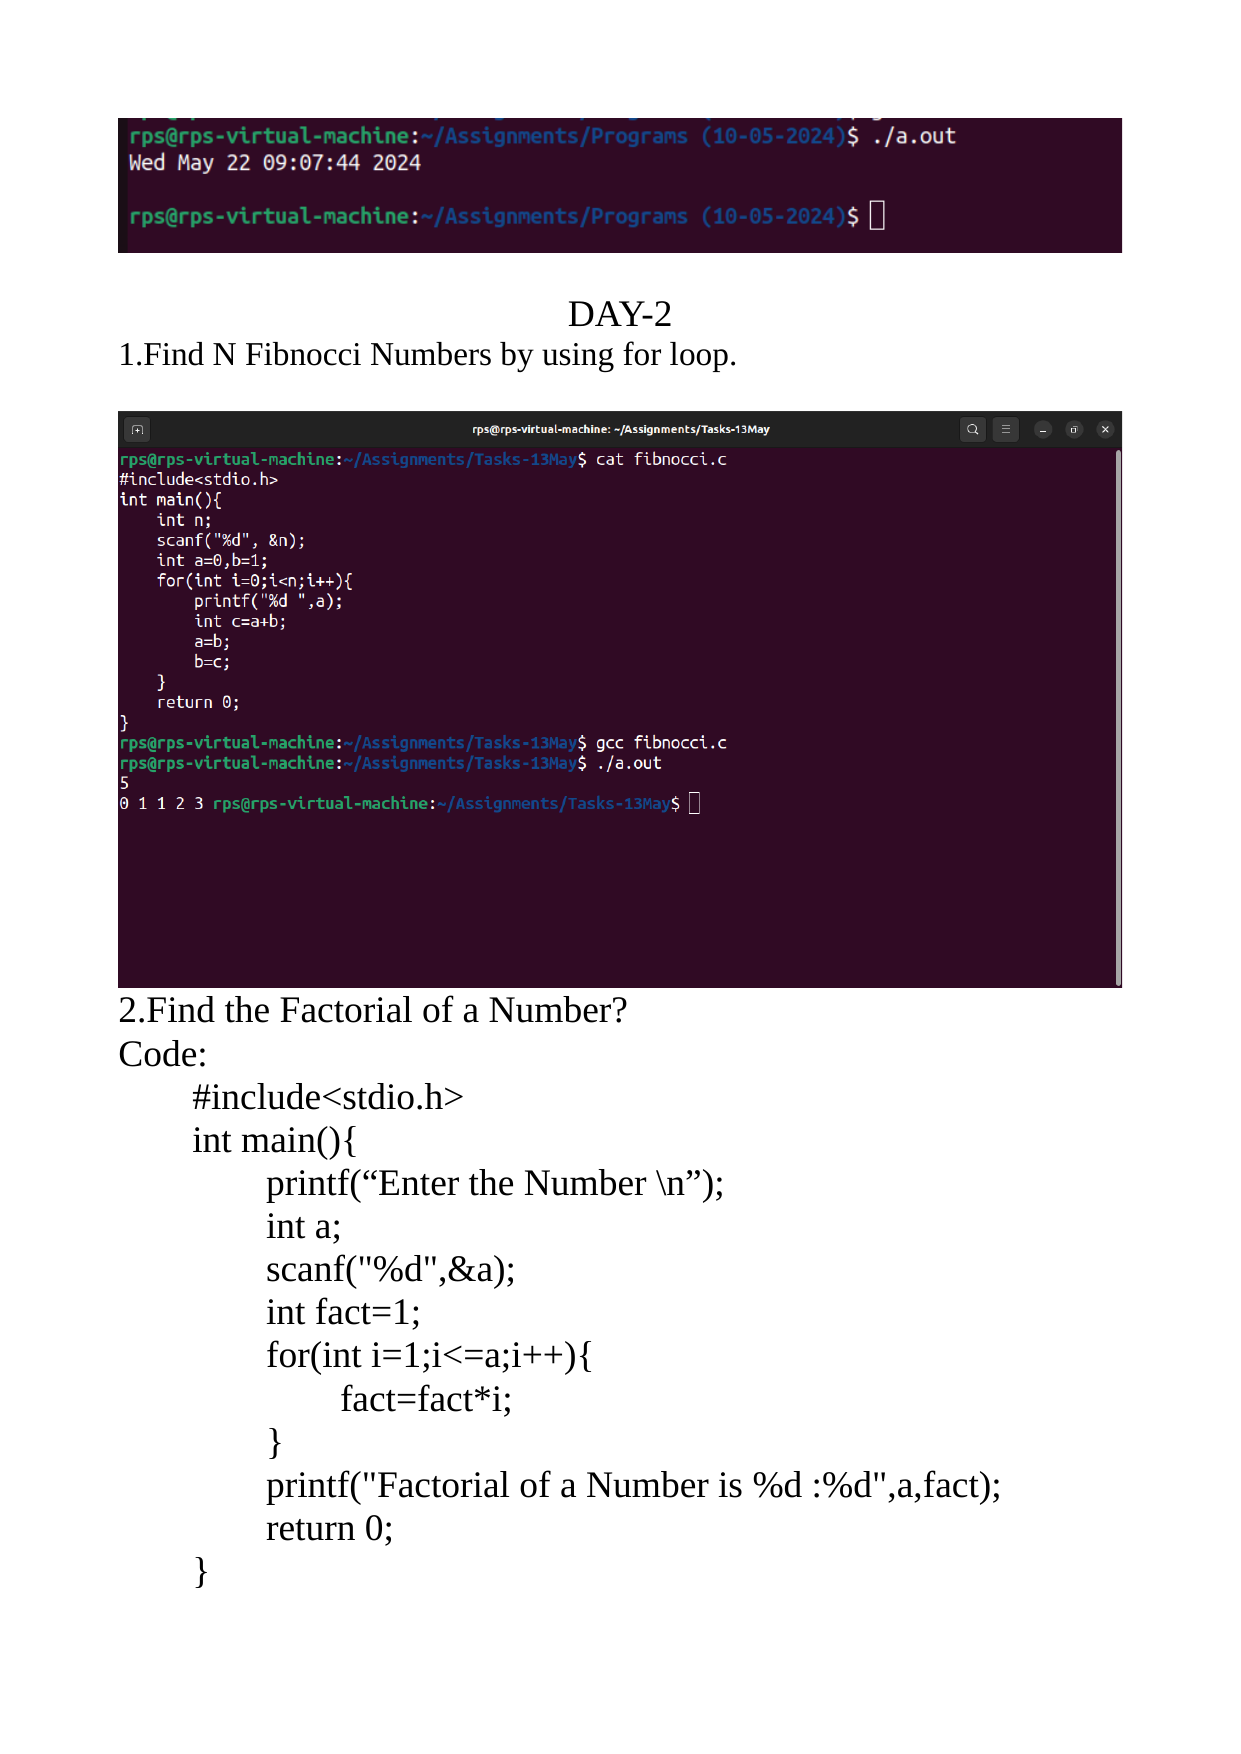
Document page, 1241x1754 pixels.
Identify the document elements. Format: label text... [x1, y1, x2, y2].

text scanf("%d",&a); [118, 1247, 1122, 1290]
text printf(“Enter the Number \n”); [118, 1160, 1122, 1203]
text } [118, 1548, 1122, 1592]
picture [118, 411, 1123, 988]
picture [118, 118, 1123, 253]
text #include<stdio.h> [118, 1074, 1122, 1117]
text fact=fact*i; [118, 1376, 1122, 1419]
text 2.Find the Factorial of a Number? [118, 988, 1122, 1031]
text DAY-2 [118, 291, 1122, 334]
text Code: [118, 1031, 1122, 1074]
text for(int i=1;i<=a;i++){ [118, 1333, 1122, 1376]
text return 0; [118, 1505, 1122, 1548]
text 1.Find N Fibnocci Numbers by using for loop. [118, 334, 1122, 373]
text printf("Factorial of a Number is %d :%d",a,fact); [118, 1462, 1122, 1505]
text int main(){ [118, 1117, 1122, 1160]
text int fact=1; [118, 1290, 1122, 1333]
text } [118, 1419, 1122, 1462]
text int a; [118, 1203, 1122, 1247]
